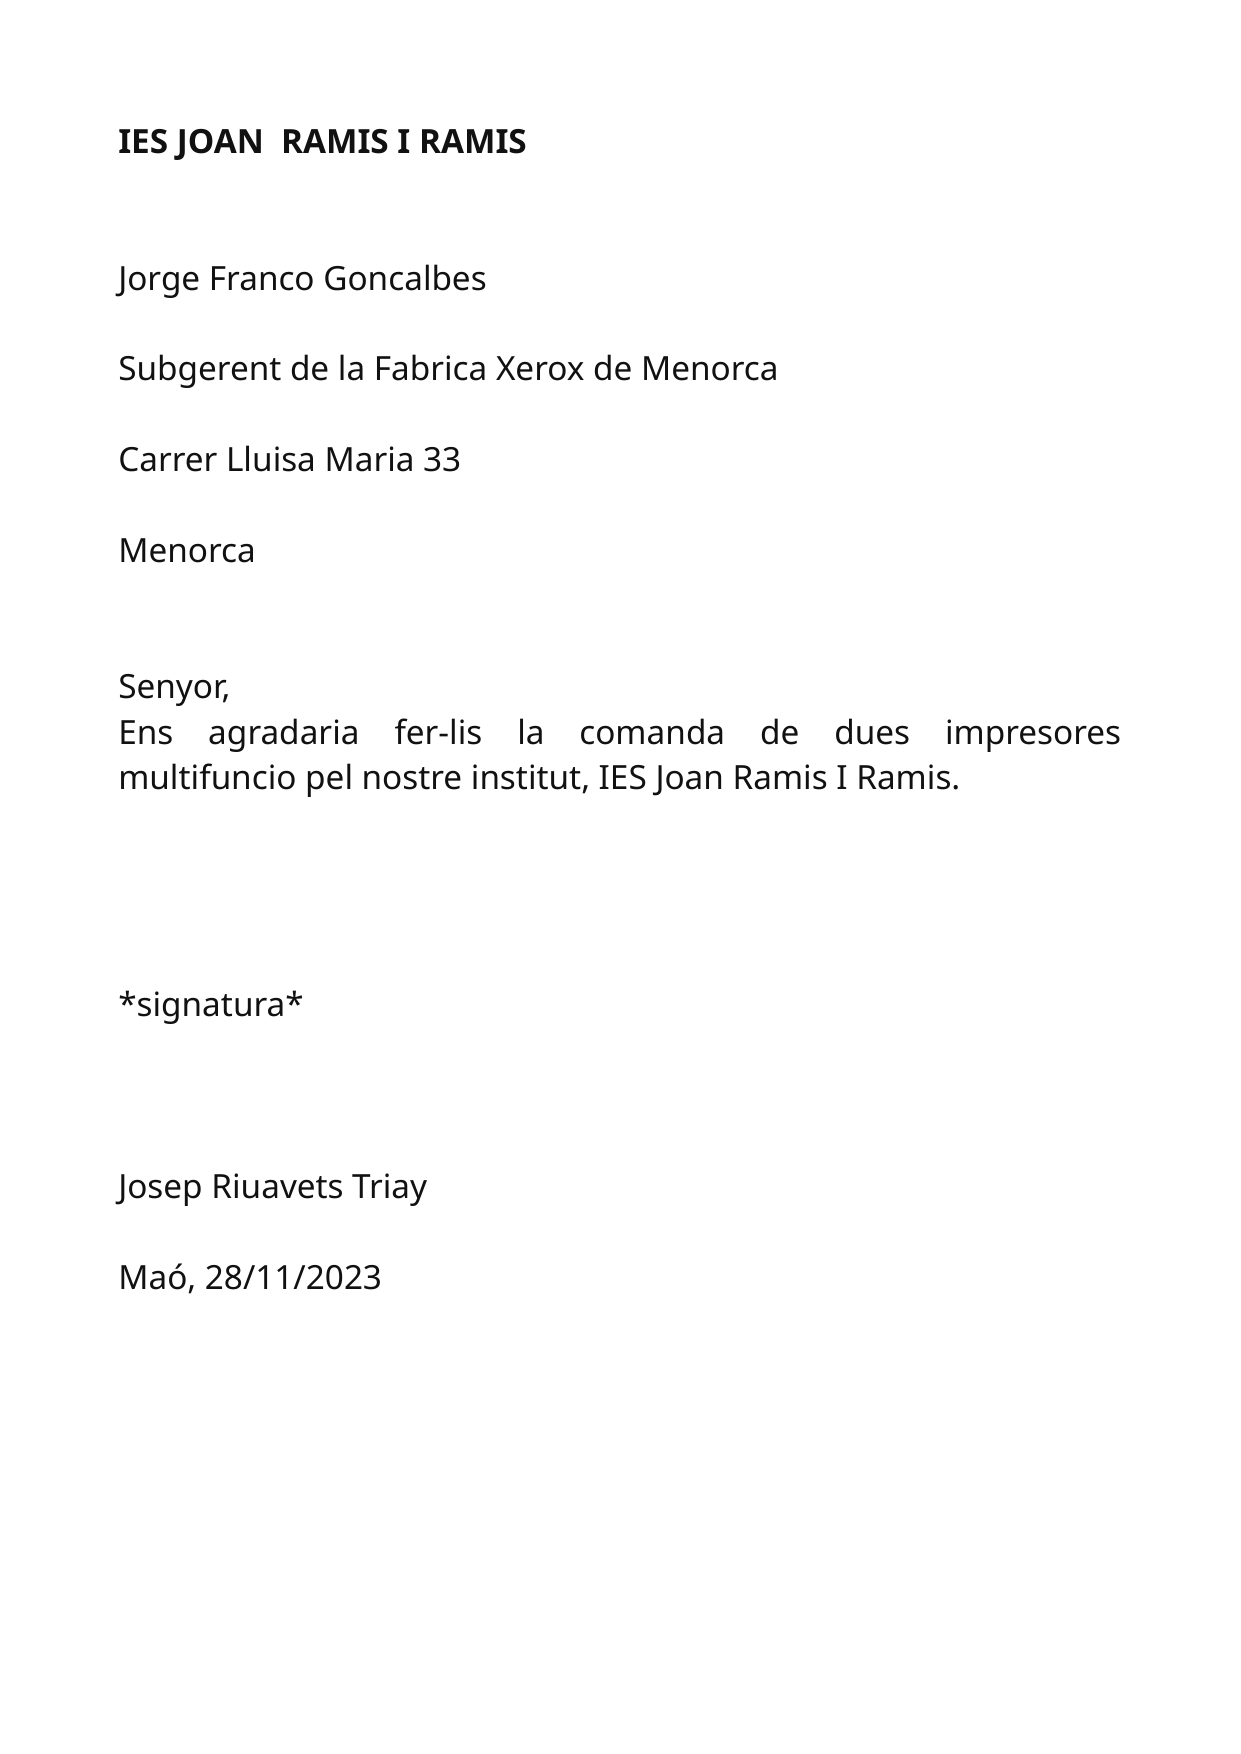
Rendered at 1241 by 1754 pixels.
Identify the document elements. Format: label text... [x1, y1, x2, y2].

text Josep Riuavets Triay [118, 1163, 1122, 1208]
text Senyor, [118, 663, 1122, 708]
text *signatura* [118, 890, 1122, 1026]
text Menorca [118, 527, 1122, 572]
text Jorge Franco Goncalbes [118, 254, 1122, 300]
text IES JOAN RAMIS I RAMIS [118, 118, 1122, 163]
text Subgerent de la Fabrica Xerox de Menorca [118, 345, 1122, 391]
text Ens agradaria fer-lis la comanda de dues impresores multifuncio pel nostre institut, IES Joan Ramis I Ramis. [118, 708, 1122, 799]
text Carrer Lluisa Maria 33 [118, 436, 1122, 481]
text Maó, 28/11/2023 [118, 1253, 1122, 1299]
